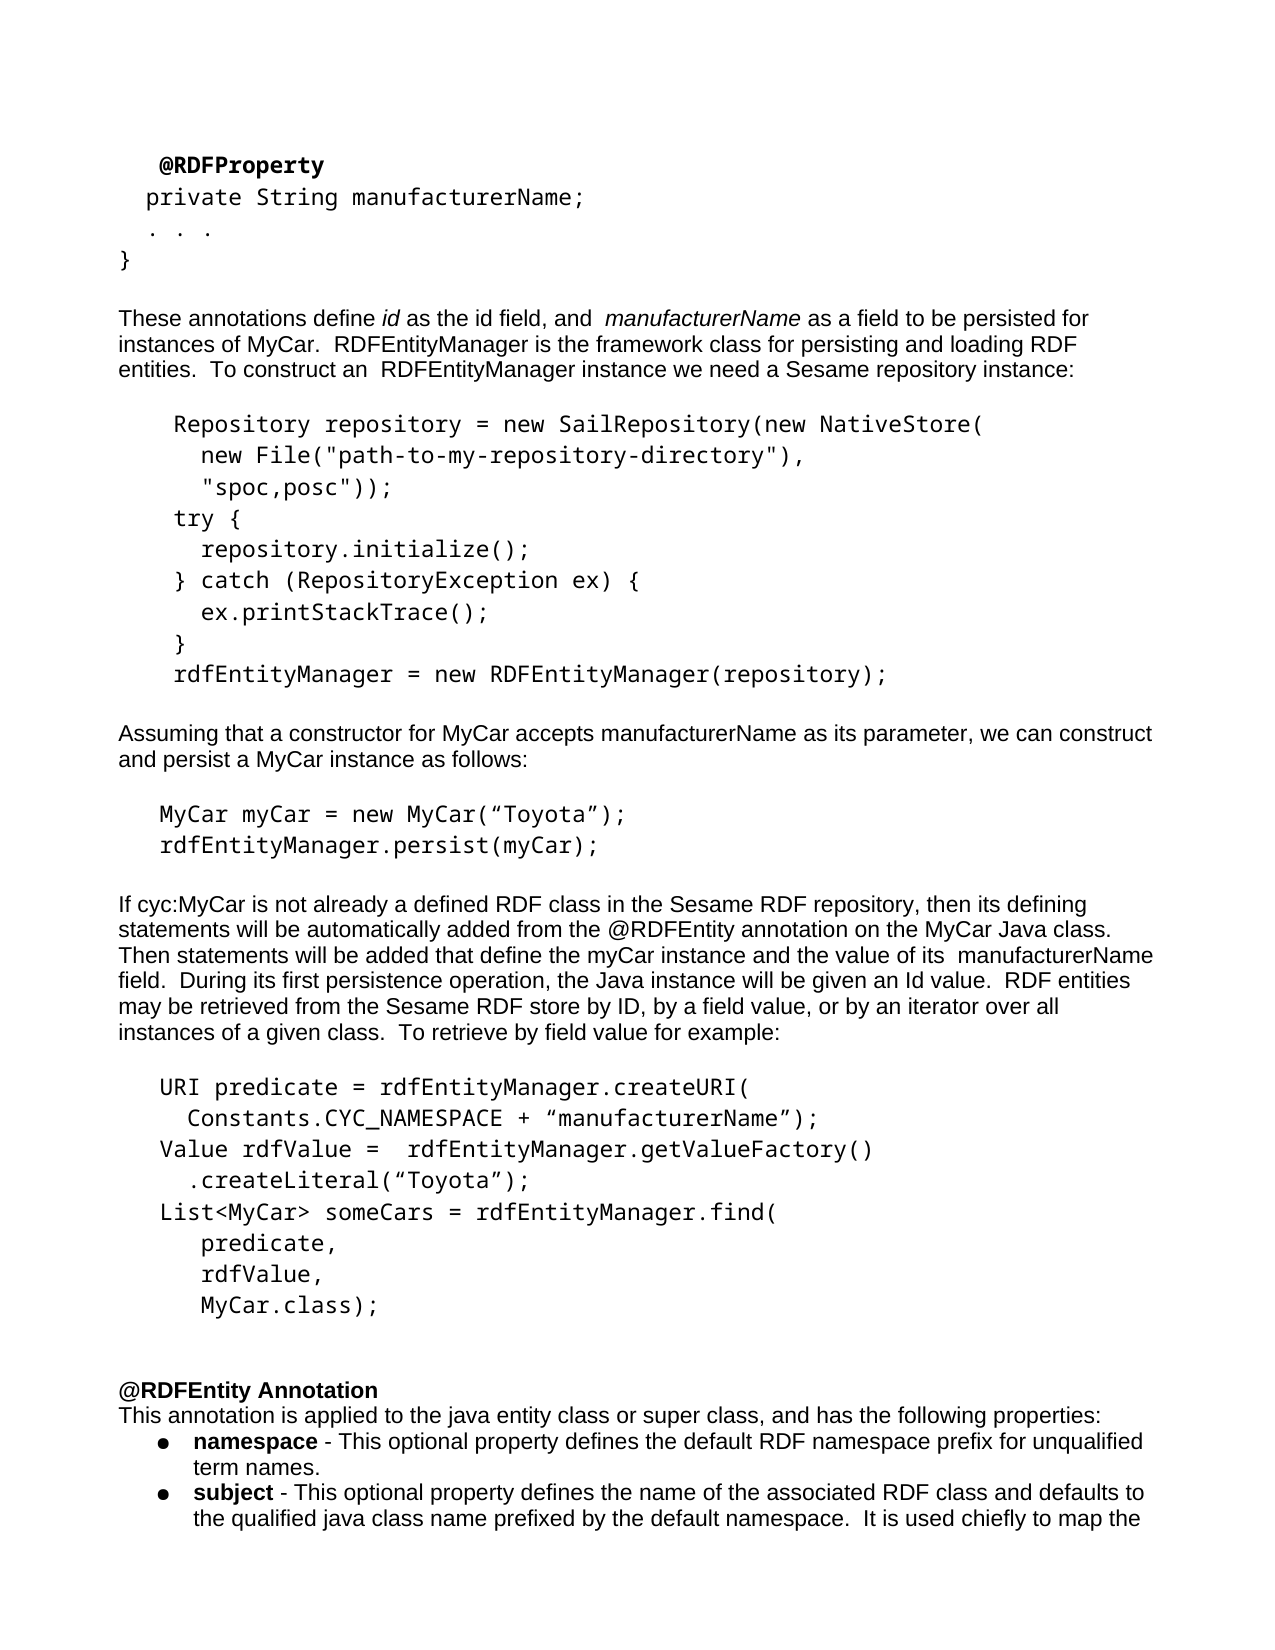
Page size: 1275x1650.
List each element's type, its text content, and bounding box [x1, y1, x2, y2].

text new File("path-to-my-repository-directory"), [118, 439, 1157, 471]
text MyCar.class); [118, 1289, 1157, 1321]
text List<MyCar> someCars = rdfEntityManager.find( [118, 1196, 1157, 1227]
text rdfEntityManager = new RDFEntityManager(repository); [118, 658, 1157, 689]
text These annotations define id as the id field, and manufacturerName as a field to be persisted for instances of MyCar. RDFEntityManager is the framework class for persisting and loading RDF entities. To construct an RDFEntityManager instance we need a Sesame repository instance: [118, 306, 1157, 382]
text } [118, 243, 1157, 274]
text Repository repository = new SailRepository(new NativeStore( [118, 408, 1157, 439]
text private String manufacturerName; [118, 181, 1157, 212]
text rdfEntityManager.persist(myCar); [118, 829, 1157, 860]
text .createLiteral(“Toyota”); [118, 1164, 1157, 1196]
text This annotation is applied to the java entity class or super class, and has the following properties: [118, 1403, 1157, 1429]
text ex.printStackTrace(); [118, 596, 1157, 627]
text If cyc:MyCar is not already a defined RDF class in the Sesame RDF repository, then its defining statements will be automatically added from the @RDFEntity annotation on the MyCar Java class. Then statements will be added that define the myCar instance and the value of its manufacturerName field. During its first persistence operation, the Java instance will be given an Id value. RDF entities may be retrieved from the Sesame RDF store by ID, by a field value, or by an iterator over all instances of a given class. To retrieve by field value for example: [118, 891, 1157, 1045]
list subject - This optional property defines the name of the associated RDF class and defaults to the qualified java class name prefixed by the default namespace. It is used chiefly to map the [156, 1480, 1157, 1531]
text @RDFEntity Annotation [118, 1377, 1157, 1403]
list namespace - This optional property defines the default RDF namespace prefix for unqualified term names. [156, 1429, 1157, 1480]
text Value rdfValue = rdfEntityManager.getValueFactory() [118, 1133, 1157, 1164]
text } catch (RepositoryException ex) { [118, 564, 1157, 596]
text predicate, [118, 1227, 1157, 1258]
text } [118, 627, 1157, 658]
text rdfValue, [118, 1258, 1157, 1289]
text URI predicate = rdfEntityManager.createURI( [118, 1071, 1157, 1102]
text try { [118, 502, 1157, 533]
text Assuming that a constructor for MyCar accepts manufacturerName as its parameter, we can construct and persist a MyCar instance as follows: [118, 721, 1157, 772]
text "spoc,posc")); [118, 471, 1157, 502]
text MyCar myCar = new MyCar(“Toyota”); [118, 797, 1157, 829]
text . . . [118, 212, 1157, 243]
text Constants.CYC_NAMESPACE + “manufacturerName”); [118, 1102, 1157, 1133]
text repository.initialize(); [118, 533, 1157, 564]
text @RDFProperty [118, 149, 1157, 181]
